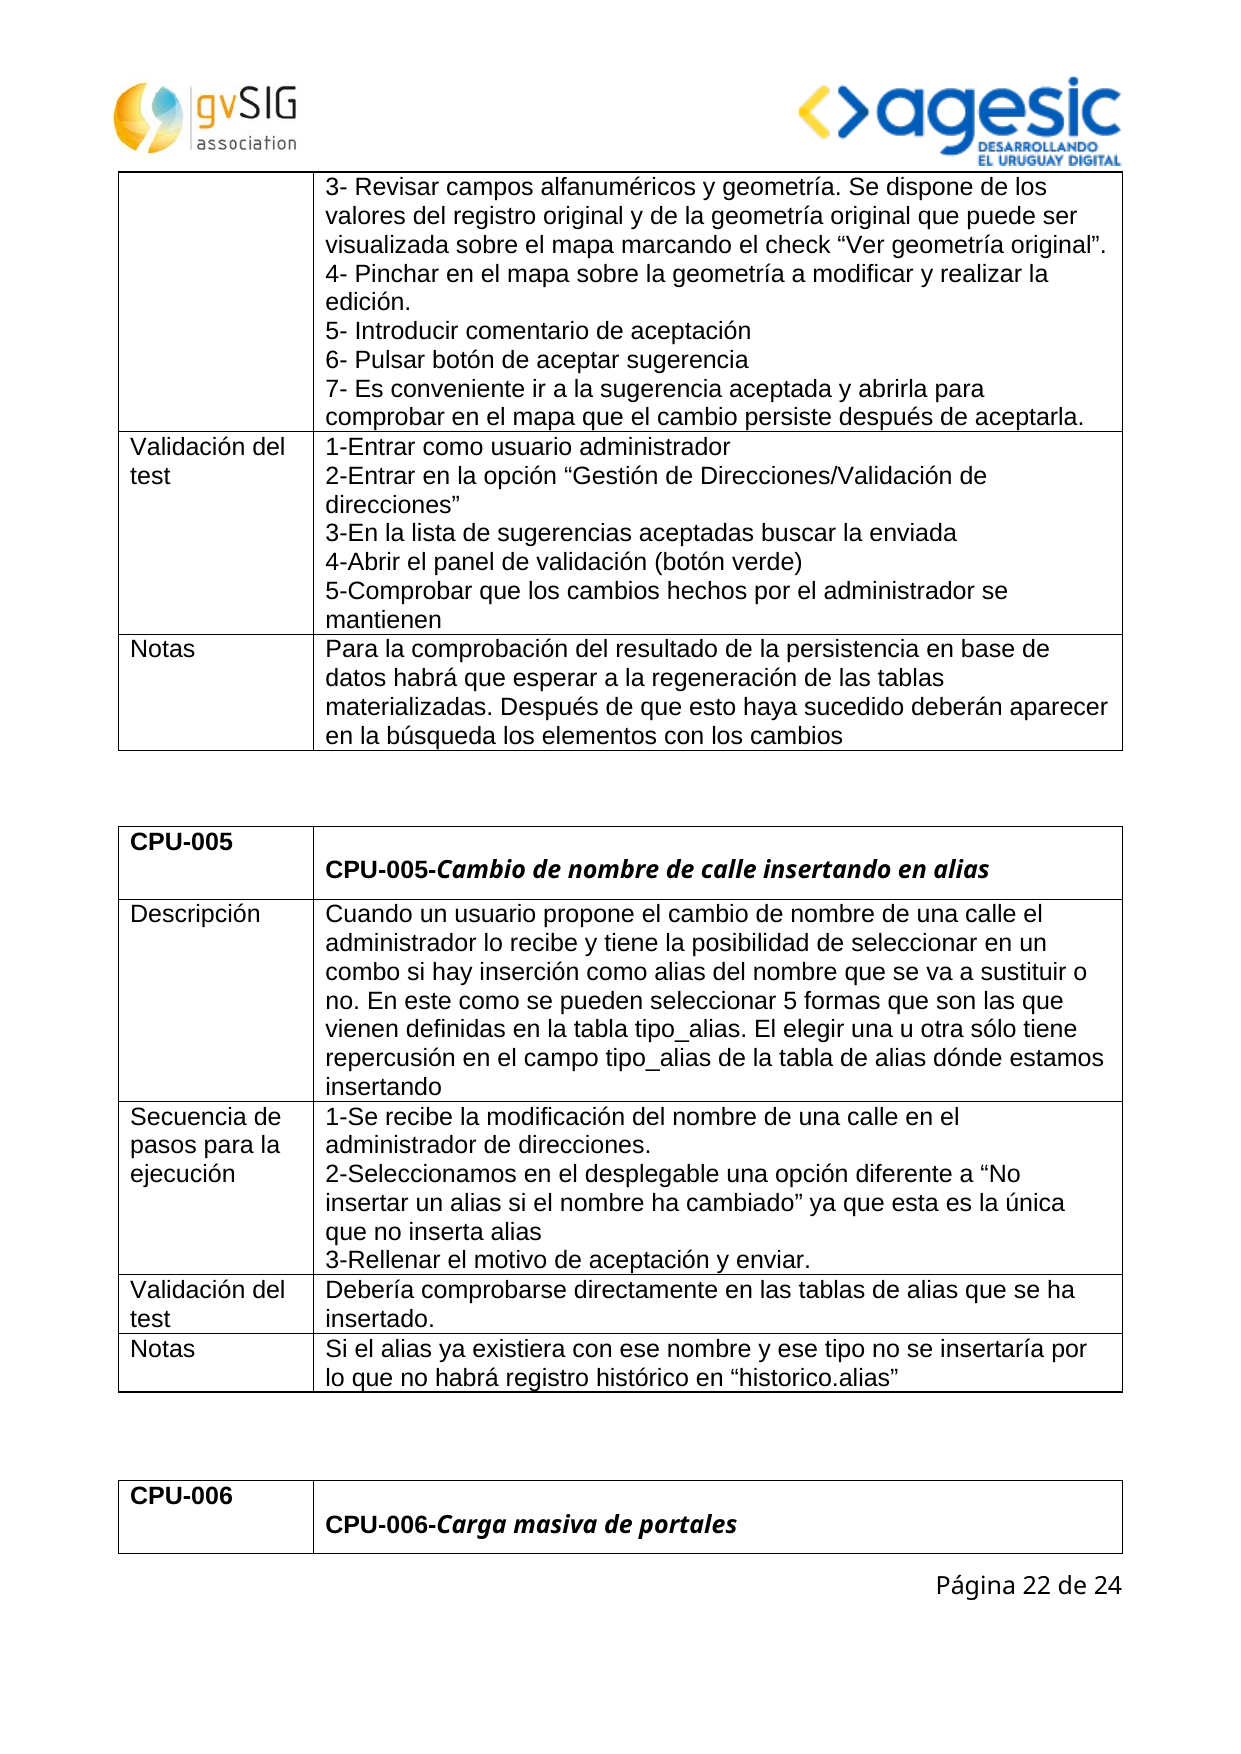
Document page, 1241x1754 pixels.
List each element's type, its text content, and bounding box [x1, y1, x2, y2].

picture [97, 69, 312, 167]
table_cell Debería comprobarse directamente en las tablas de alias que se ha insertado. [314, 1275, 1122, 1333]
table_cell Secuencia de pasos para la ejecución [119, 1102, 313, 1274]
table_cell Notas [119, 635, 313, 749]
table_cell Notas [119, 1334, 313, 1391]
table_cell [119, 173, 313, 431]
table_cell Validación del test [119, 1275, 313, 1333]
table_cell 1-Entrar como usuario administrador 2-Entrar en la opción “Gestión de Direcciones/Validación de direcciones” 3-En la lista de sugerencias aceptadas buscar la enviada 4-Abrir el panel de validación (botón verde) 5-Comprobar que los cambios hechos por el administrador se mantienen [314, 432, 1122, 633]
table_cell Descripción [119, 900, 313, 1101]
table_cell Cuando un usuario propone el cambio de nombre de una calle el administrador lo recibe y tiene la posibilidad de seleccionar en un combo si hay inserción como alias del nombre que se va a sustituir o no. En este como se pueden seleccionar 5 formas que son las que vienen definidas en la tabla tipo_alias. El elegir una u otra sólo tiene repercusión en el campo tipo_alias de la tabla de alias dónde estamos insertando [314, 900, 1122, 1101]
table_cell Para la comprobación del resultado de la persistencia en base de datos habrá que esperar a la regeneración de las tablas materializadas. Después de que esto haya sucedido deberán aparecer en la búsqueda los elementos con los cambios [314, 635, 1122, 749]
table_cell Validación del test [119, 432, 313, 633]
table_cell Si el alias ya existiera con ese nombre y ese tipo no se insertaría por lo que no habrá registro histórico en “historico.alias” [314, 1334, 1122, 1391]
table_header CPU-005-Cambio de nombre de calle insertando en alias [314, 827, 1122, 898]
table_cell 3- Revisar campos alfanuméricos y geometría. Se dispone de los valores del registro original y de la geometría original que puede ser visualizada sobre el mapa marcando el check “Ver geometría original”. 4- Pinchar en el mapa sobre la geometría a modificar y realizar la edición. 5- Introducir comentario de aceptación 6- Pulsar botón de aceptar sugerencia 7- Es conveniente ir a la sugerencia aceptada y abrirla para comprobar en el mapa que el cambio persiste después de aceptarla. [314, 173, 1122, 431]
table_cell 1-Se recibe la modificación del nombre de una calle en el administrador de direcciones. 2-Seleccionamos en el desplegable una opción diferente a “No insertar un alias si el nombre ha cambiado” ya que esta es la única que no inserta alias 3-Rellenar el motivo de aceptación y enviar. [314, 1102, 1122, 1274]
table_header CPU-006 [119, 1481, 313, 1553]
table_header CPU-005 [119, 827, 313, 898]
picture [798, 76, 1122, 166]
table_header CPU-006-Carga masiva de portales [314, 1481, 1122, 1553]
